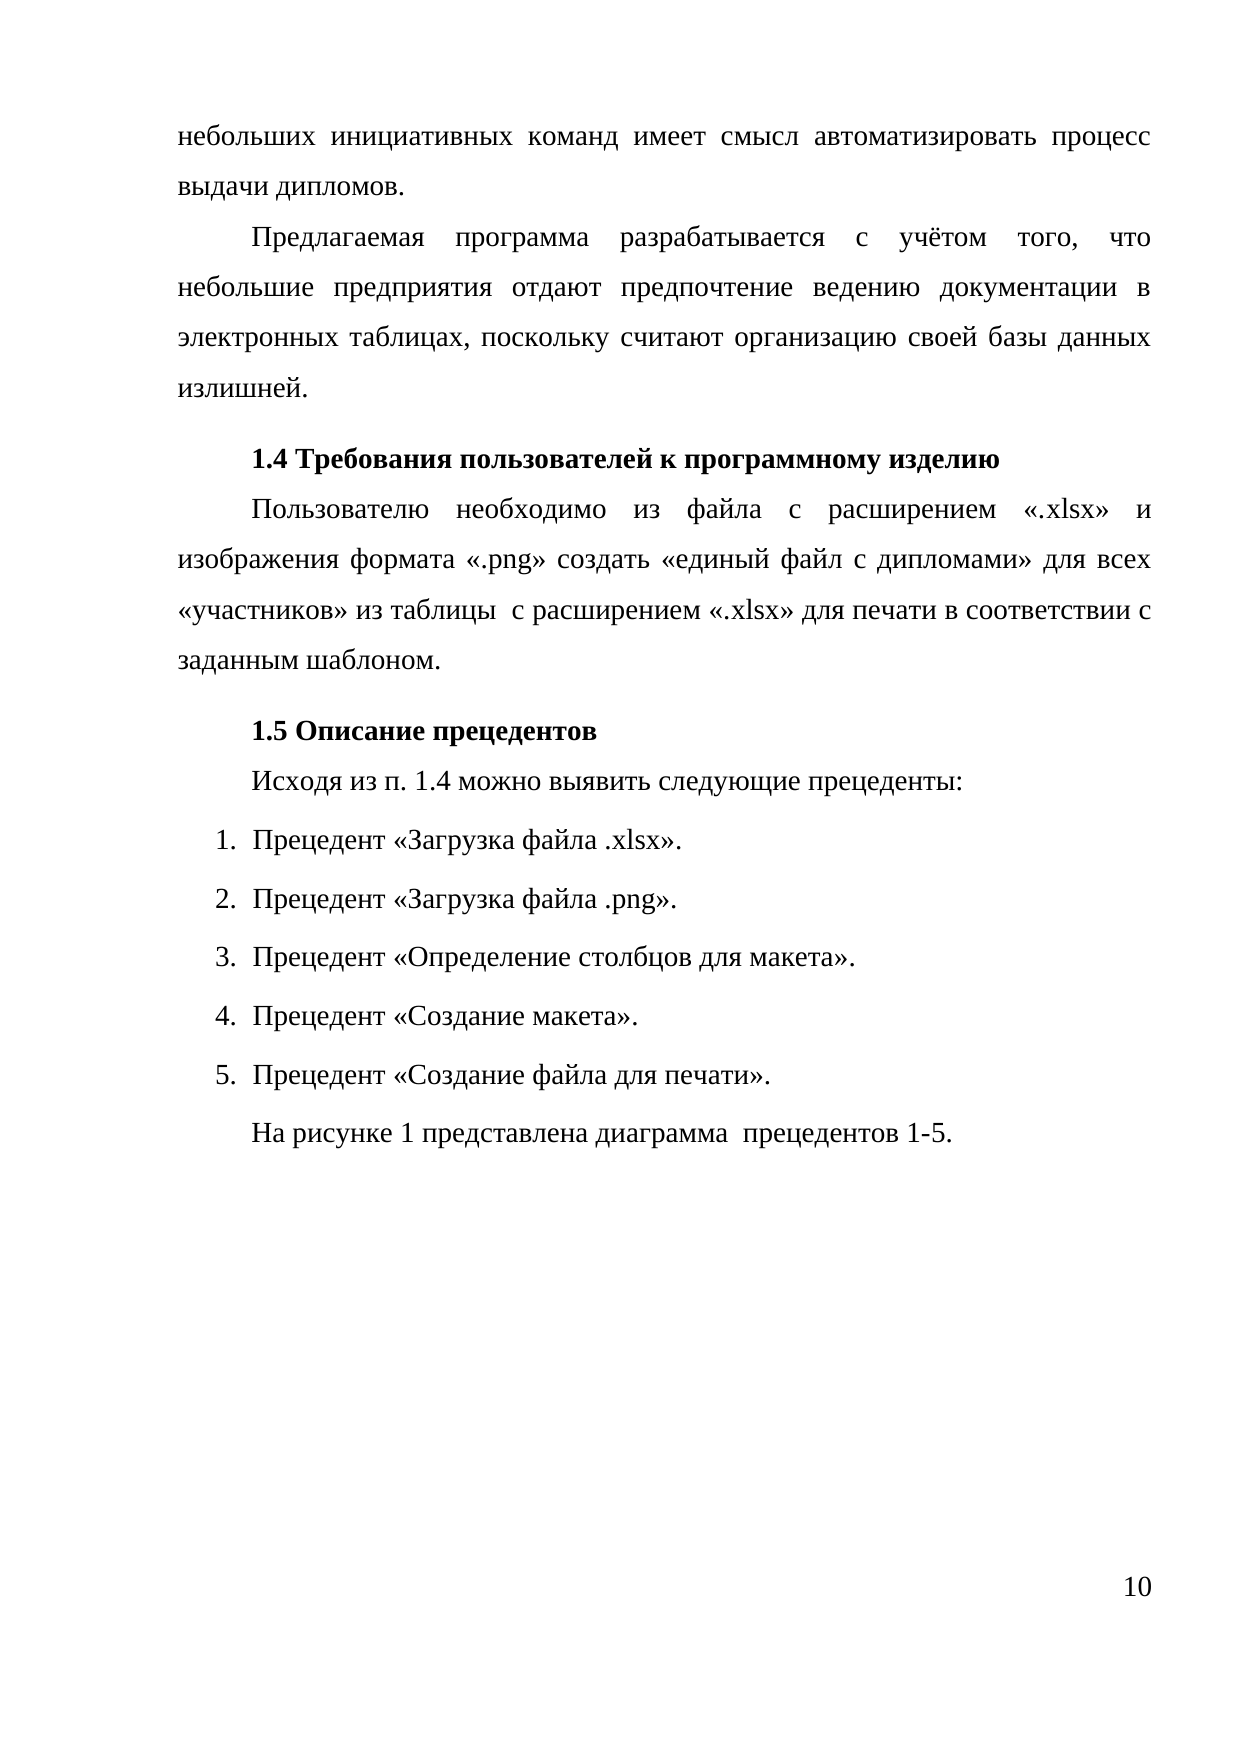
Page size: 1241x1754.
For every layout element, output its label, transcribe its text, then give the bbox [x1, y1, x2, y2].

text небольших инициативных команд имеет смысл автоматизировать процесс выдачи дипломов. [177, 118, 1152, 202]
list Прецедент «Создание файла для печати». [215, 1057, 1152, 1090]
text Предлагаемая программа разрабатывается с учётом того, что небольшие предприятия отдают предпочтение ведению документации в электронных таблицах, поскольку считают организацию своей базы данных излишней. [177, 219, 1152, 403]
list Прецедент «Загрузка файла .png». [215, 881, 1152, 914]
subtitle Требования пользователей к программному изделию [177, 441, 1152, 474]
list Прецедент «Создание макета». [215, 998, 1152, 1032]
subtitle Описание прецедентов [177, 713, 1152, 747]
list Прецедент «Загрузка файла .xlsx». [215, 822, 1152, 856]
text На рисунке 1 представлена диаграмма прецедентов 1-5. [177, 1115, 1152, 1149]
text Пользователю необходимо из файла с расширением «.xlsx» и изображения формата «.png» создать «единый файл с дипломами» для всех «участников» из таблицы с расширением «.xlsx» для печати в соответствии с заданным шаблоном. [177, 491, 1152, 676]
text Исходя из п. 1.4 можно выявить следующие прецеденты: [177, 763, 1152, 797]
list Прецедент «Определение столбцов для макета». [215, 939, 1152, 973]
